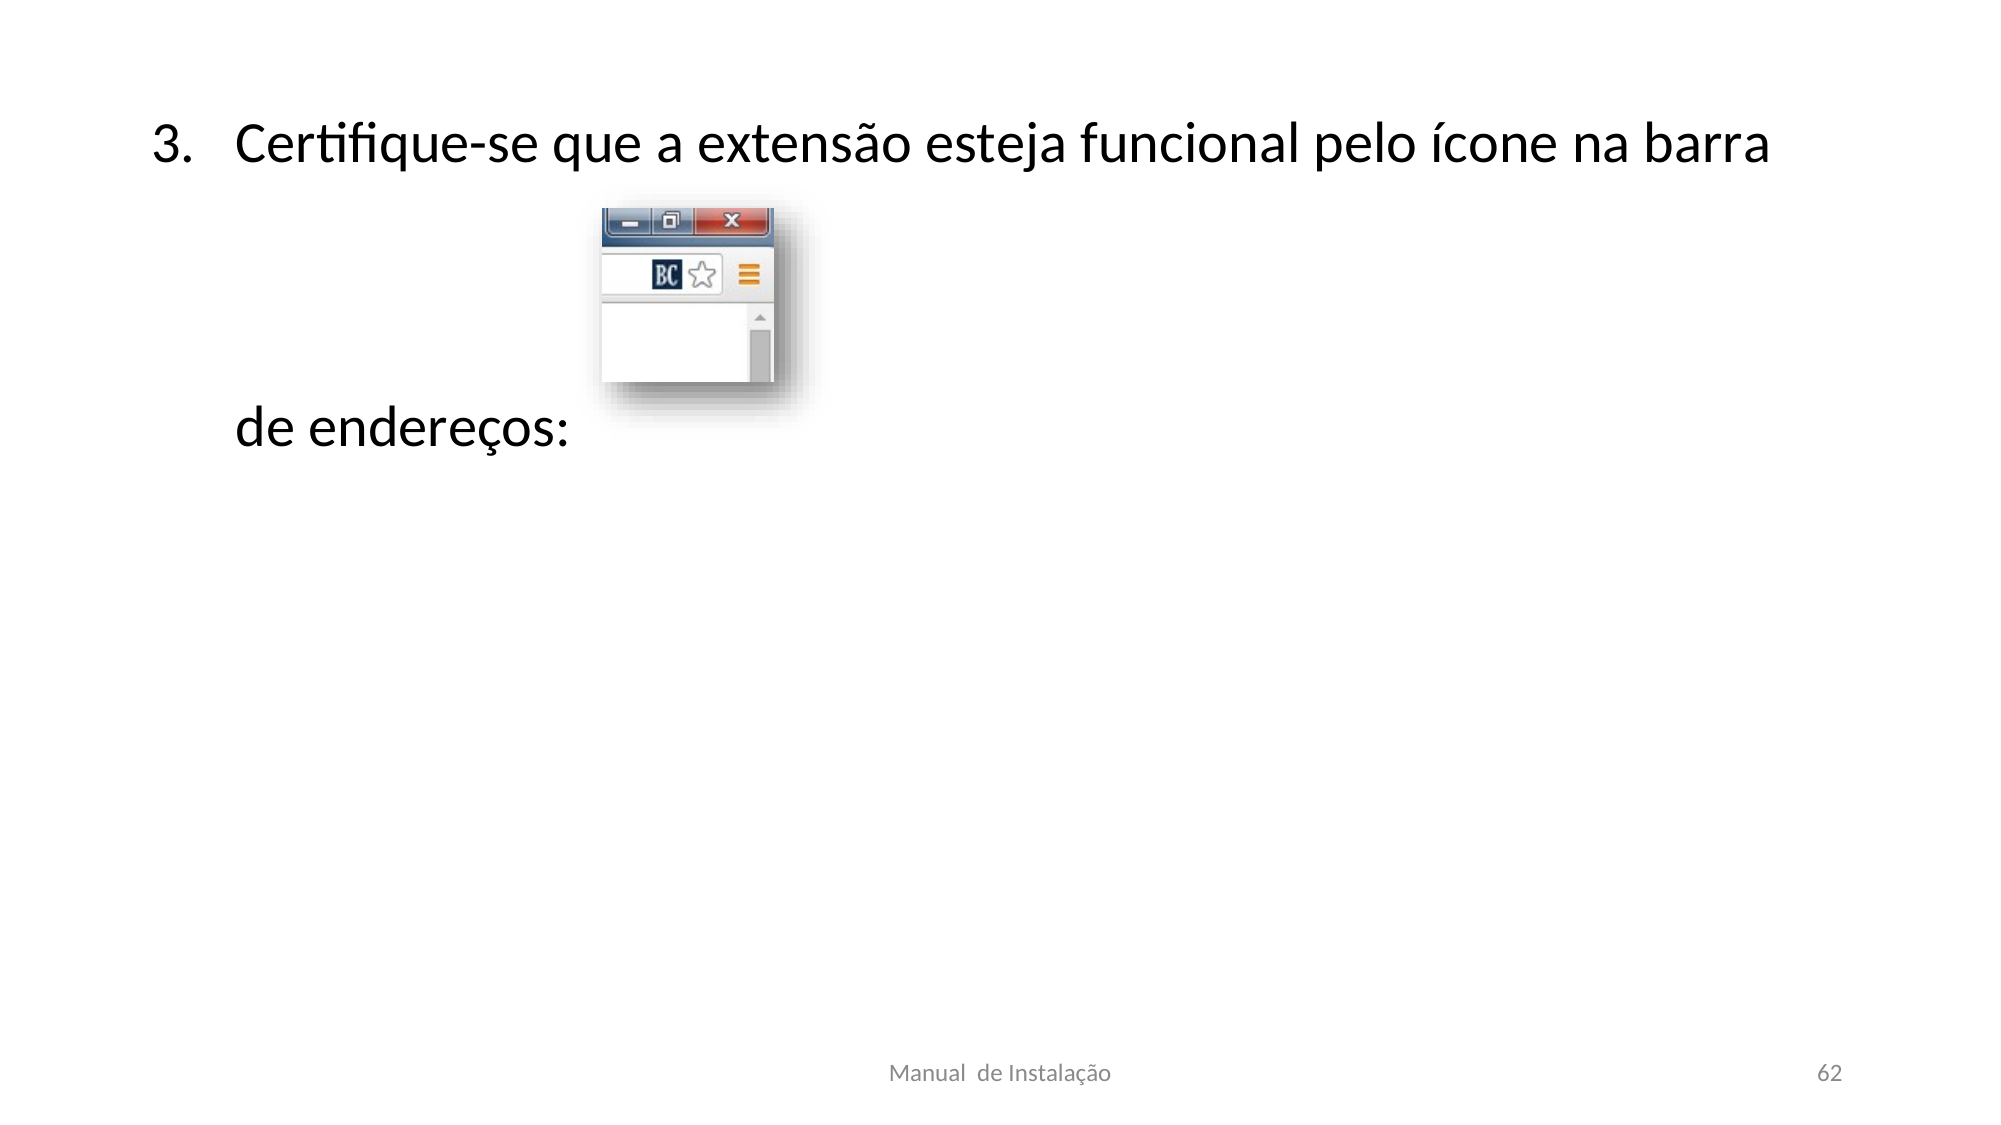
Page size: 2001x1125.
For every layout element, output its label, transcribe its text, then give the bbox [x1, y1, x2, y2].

list Certifique-se que a extensão esteja funcional pelo ícone na barra de endereços: [151, 106, 1842, 461]
